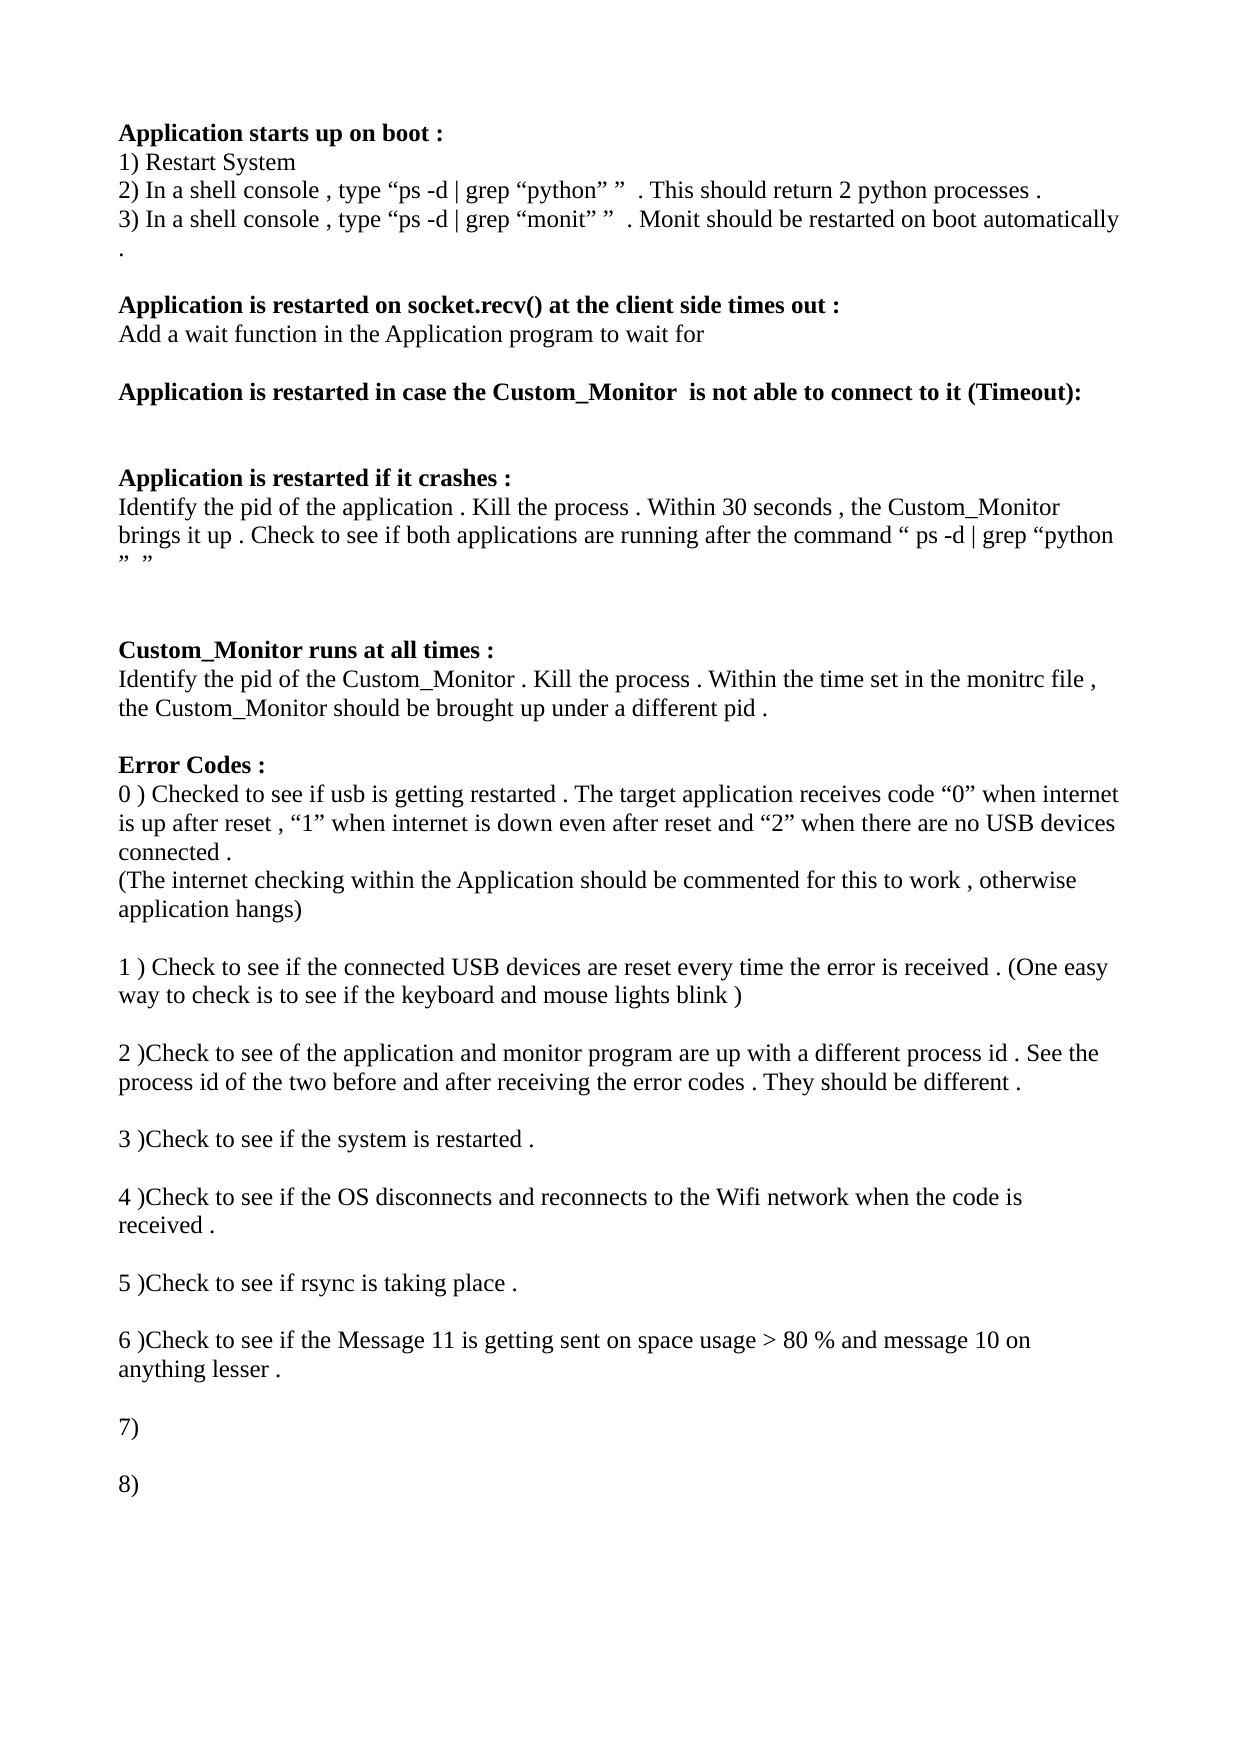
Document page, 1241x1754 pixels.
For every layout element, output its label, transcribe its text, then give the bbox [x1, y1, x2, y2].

text Error Codes : [118, 751, 1122, 779]
text 1) Restart System [118, 147, 1122, 176]
text Application is restarted in case the Custom_Monitor is not able to connect to it (Timeout): [118, 377, 1122, 406]
text 0 ) Checked to see if usb is getting restarted . The target application receives code “0” when internet is up after reset , “1” when internet is down even after reset and “2” when there are no USB devices connected . [118, 779, 1122, 866]
text 8) [118, 1469, 1122, 1498]
text Identify the pid of the Custom_Monitor . Kill the process . Within the time set in the monitrc file , the Custom_Monitor should be brought up under a different pid . [118, 664, 1122, 722]
text 4 )Check to see if the OS disconnects and reconnects to the Wifi network when the code is received . [118, 1182, 1122, 1239]
text (The internet checking within the Application should be commented for this to work , otherwise application hangs) [118, 866, 1122, 923]
text 6 )Check to see if the Message 11 is getting sent on space usage > 80 % and message 10 on anything lesser . [118, 1326, 1122, 1383]
text 5 )Check to see if rsync is taking place . [118, 1268, 1122, 1297]
text 2 )Check to see of the application and monitor program are up with a different process id . See the process id of the two before and after receiving the error codes . They should be different . [118, 1038, 1122, 1096]
text Identify the pid of the application . Kill the process . Within 30 seconds , the Custom_Monitor brings it up . Check to see if both applications are running after the command “ ps -d | grep “python ” ” [118, 492, 1122, 578]
text Application is restarted on socket.recv() at the client side times out : [118, 291, 1122, 319]
text Add a wait function in the Application program to wait for [118, 319, 1122, 348]
text Application is restarted if it crashes : [118, 463, 1122, 492]
text 3 )Check to see if the system is restarted . [118, 1124, 1122, 1153]
text 2) In a shell console , type “ps -d | grep “python” ” . This should return 2 python processes . [118, 176, 1122, 204]
text 7) [118, 1412, 1122, 1441]
text Custom_Monitor runs at all times : [118, 636, 1122, 664]
text 3) In a shell console , type “ps -d | grep “monit” ” . Monit should be restarted on boot automatically . [118, 204, 1122, 262]
text Application starts up on boot : [118, 118, 1122, 147]
text 1 ) Check to see if the connected USB devices are reset every time the error is received . (One easy way to check is to see if the keyboard and mouse lights blink ) [118, 952, 1122, 1009]
